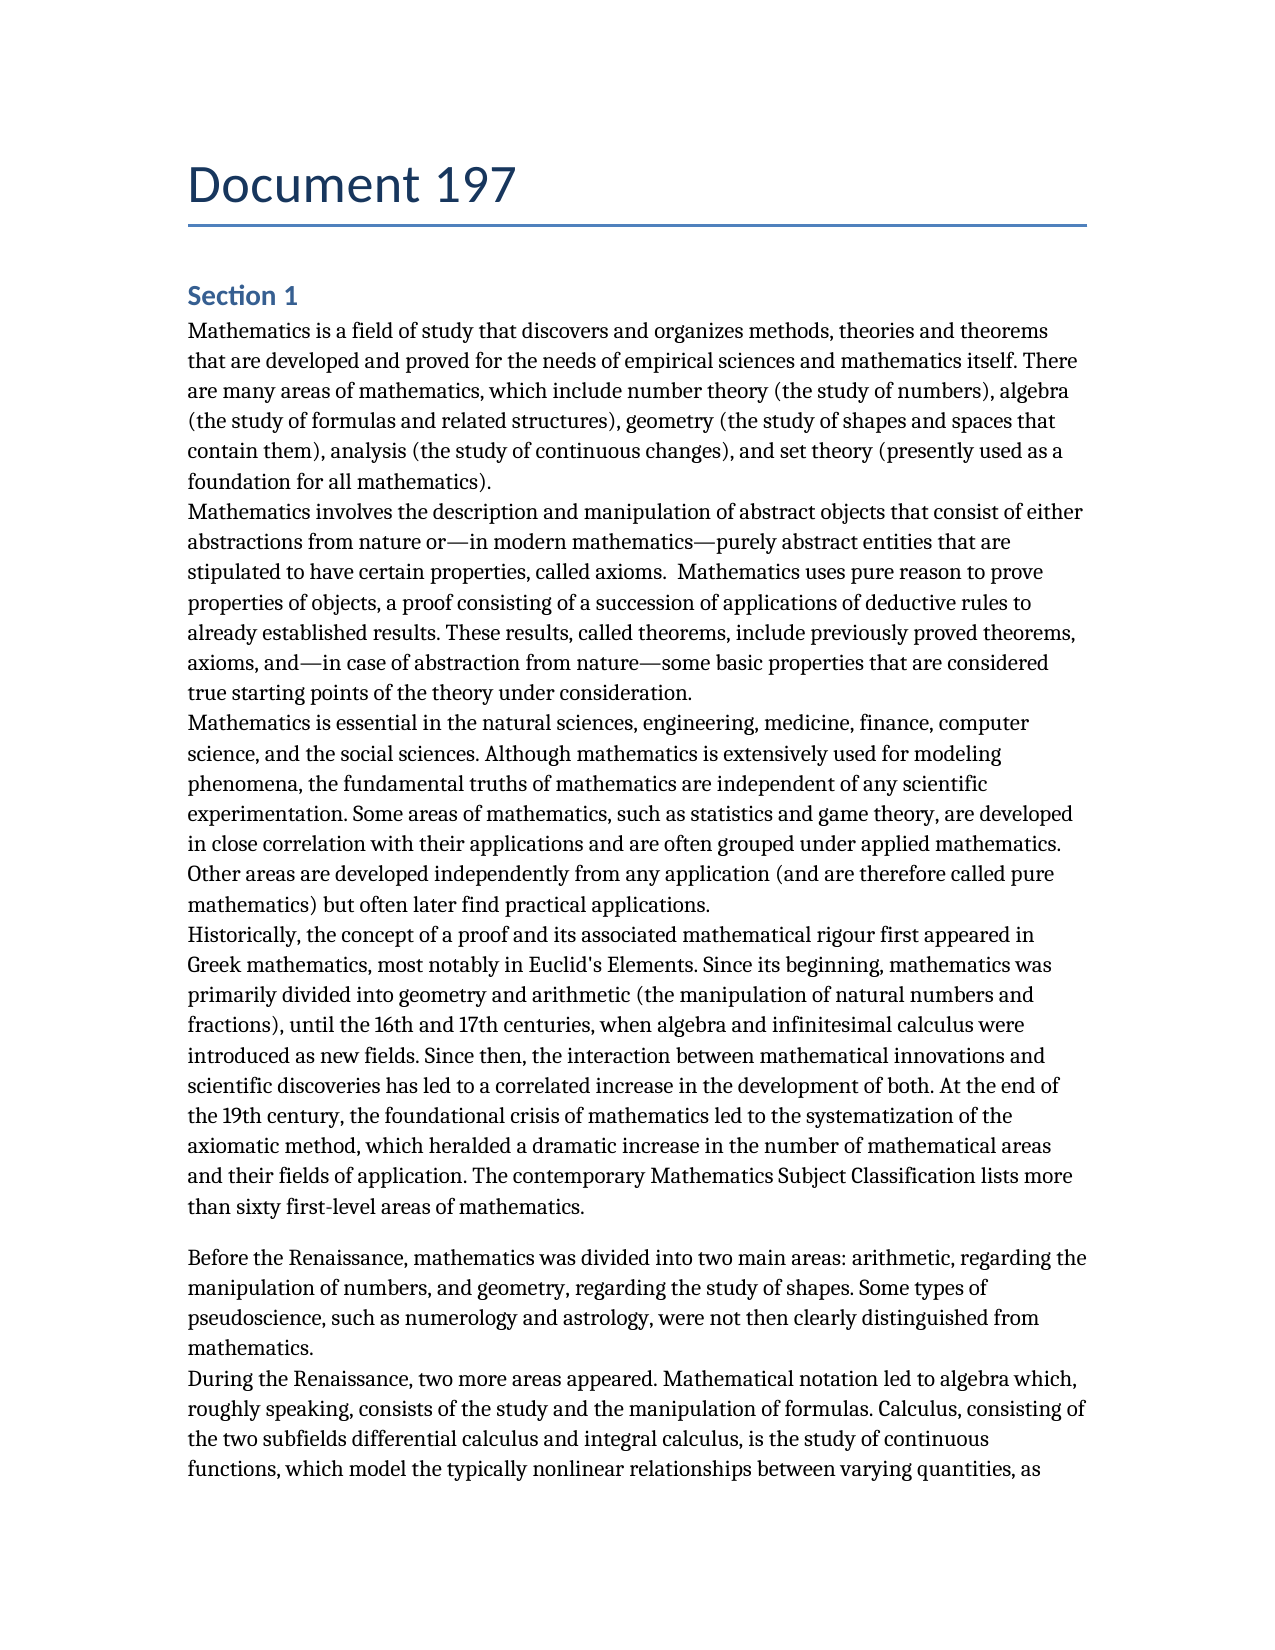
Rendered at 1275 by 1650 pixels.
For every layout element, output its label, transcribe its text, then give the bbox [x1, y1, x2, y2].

subtitle Section 1 [187, 277, 1087, 312]
text Mathematics is a field of study that discovers and organizes methods, theories and theorems that are developed and proved for the needs of empirical sciences and mathematics itself. There are many areas of mathematics, which include number theory (the study of numbers), algebra (the study of formulas and related structures), geometry (the study of shapes and spaces that contain them), analysis (the study of continuous changes), and set theory (presently used as a foundation for all mathematics). Mathematics involves the description and manipulation of abstract objects that consist of either abstractions from nature or—in modern mathematics—purely abstract entities that are stipulated to have certain properties, called axioms. Mathematics uses pure reason to prove properties of objects, a proof consisting of a succession of applications of deductive rules to already established results. These results, called theorems, include previously proved theorems, axioms, and—in case of abstraction from nature—some basic properties that are considered true starting points of the theory under consideration. Mathematics is essential in the natural sciences, engineering, medicine, finance, computer science, and the social sciences. Although mathematics is extensively used for modeling phenomena, the fundamental truths of mathematics are independent of any scientific experimentation. Some areas of mathematics, such as statistics and game theory, are developed in close correlation with their applications and are often grouped under applied mathematics. Other areas are developed independently from any application (and are therefore called pure mathematics) but often later find practical applications. Historically, the concept of a proof and its associated mathematical rigour first appeared in Greek mathematics, most notably in Euclid's Elements. Since its beginning, mathematics was primarily divided into geometry and arithmetic (the manipulation of natural numbers and fractions), until the 16th and 17th centuries, when algebra and infinitesimal calculus were introduced as new fields. Since then, the interaction between mathematical innovations and scientific discoveries has led to a correlated increase in the development of both. At the end of the 19th century, the foundational crisis of mathematics led to the systematization of the axiomatic method, which heralded a dramatic increase in the number of mathematical areas and their fields of application. The contemporary Mathematics Subject Classification lists more than sixty first-level areas of mathematics. [187, 317, 1087, 1220]
title Document 197 [187, 150, 1087, 227]
text Before the Renaissance, mathematics was divided into two main areas: arithmetic, regarding the manipulation of numbers, and geometry, regarding the study of shapes. Some types of pseudoscience, such as numerology and astrology, were not then clearly distinguished from mathematics. During the Renaissance, two more areas appeared. Mathematical notation led to algebra which, roughly speaking, consists of the study and the manipulation of formulas. Calculus, consisting of the two subfields differential calculus and integral calculus, is the study of continuous functions, which model the typically nonlinear relationships between varying quantities, as [187, 1244, 1087, 1482]
